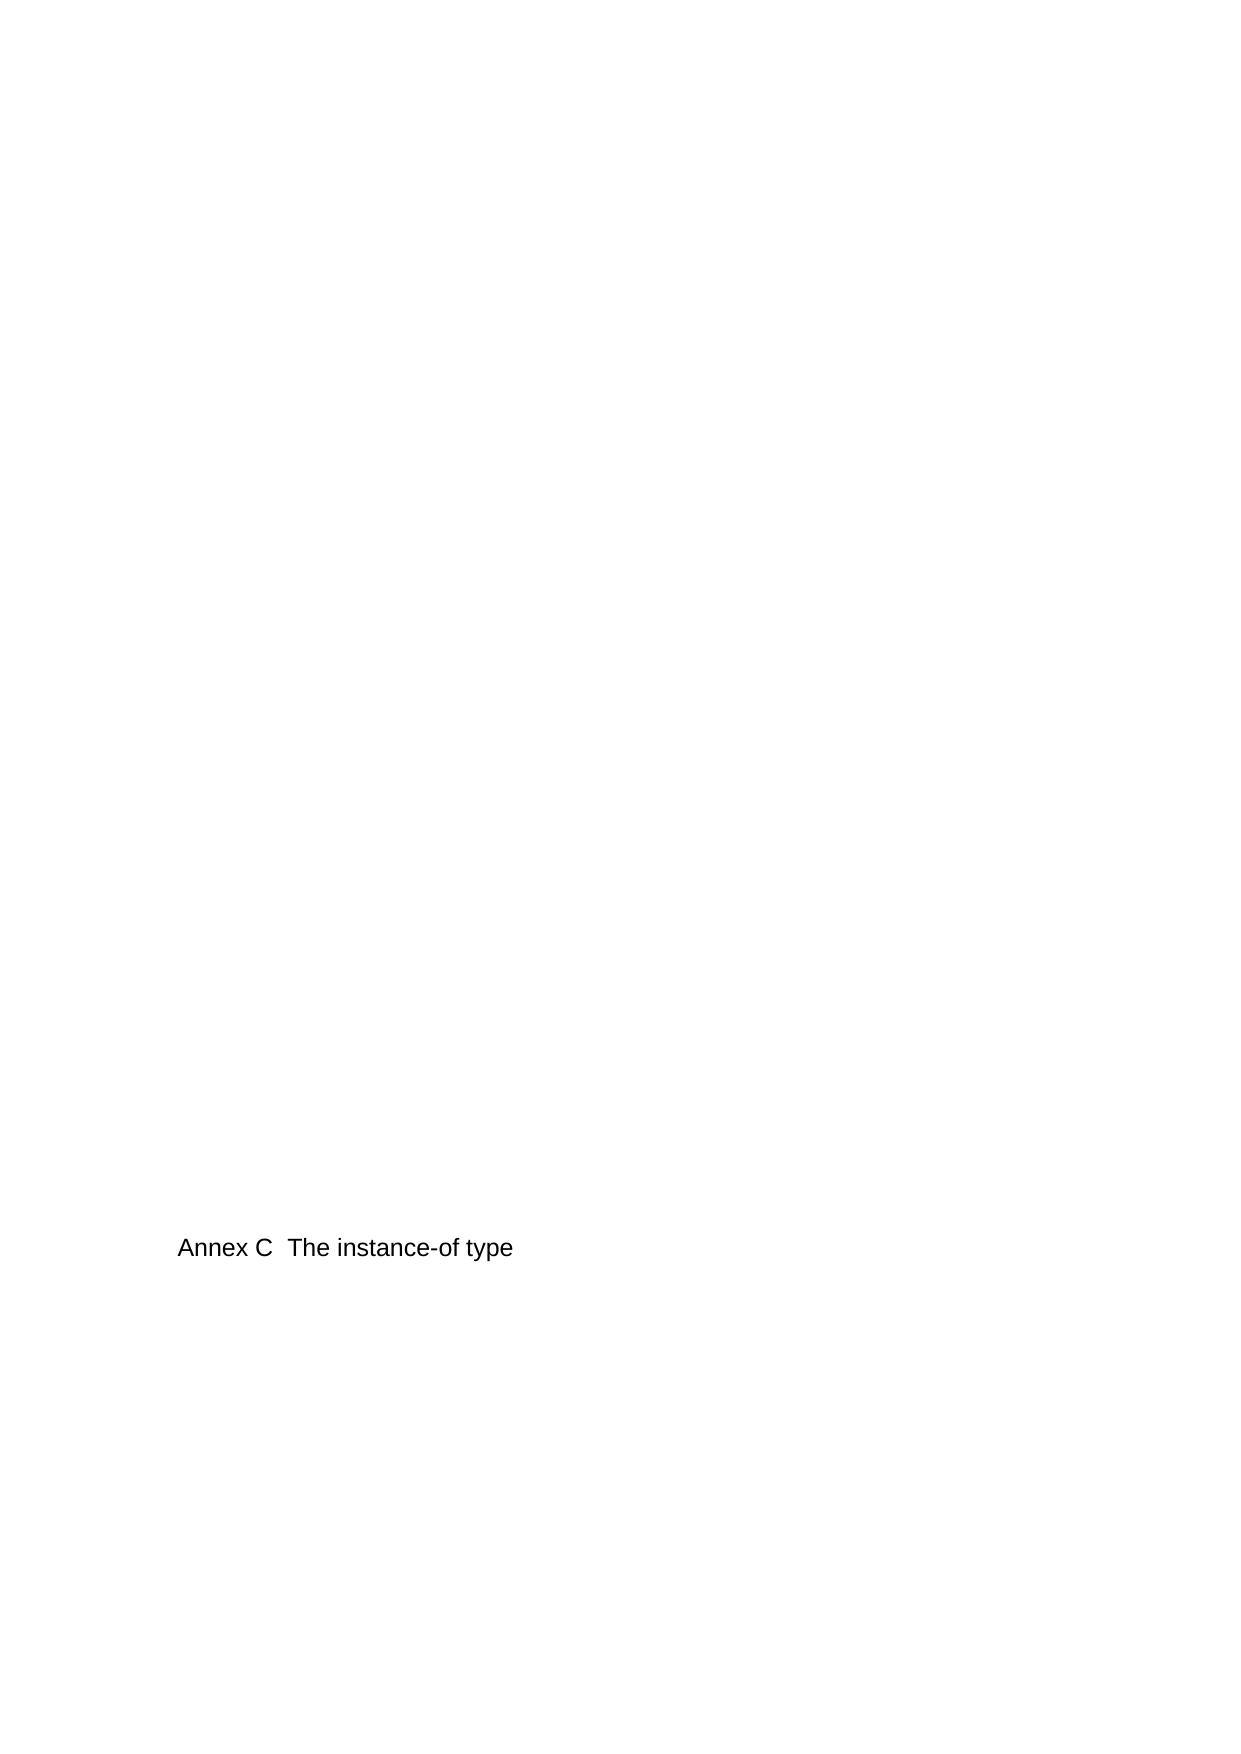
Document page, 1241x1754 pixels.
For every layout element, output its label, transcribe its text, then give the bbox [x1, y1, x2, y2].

subtitle Annex C The instance-of type [177, 1229, 1063, 1267]
